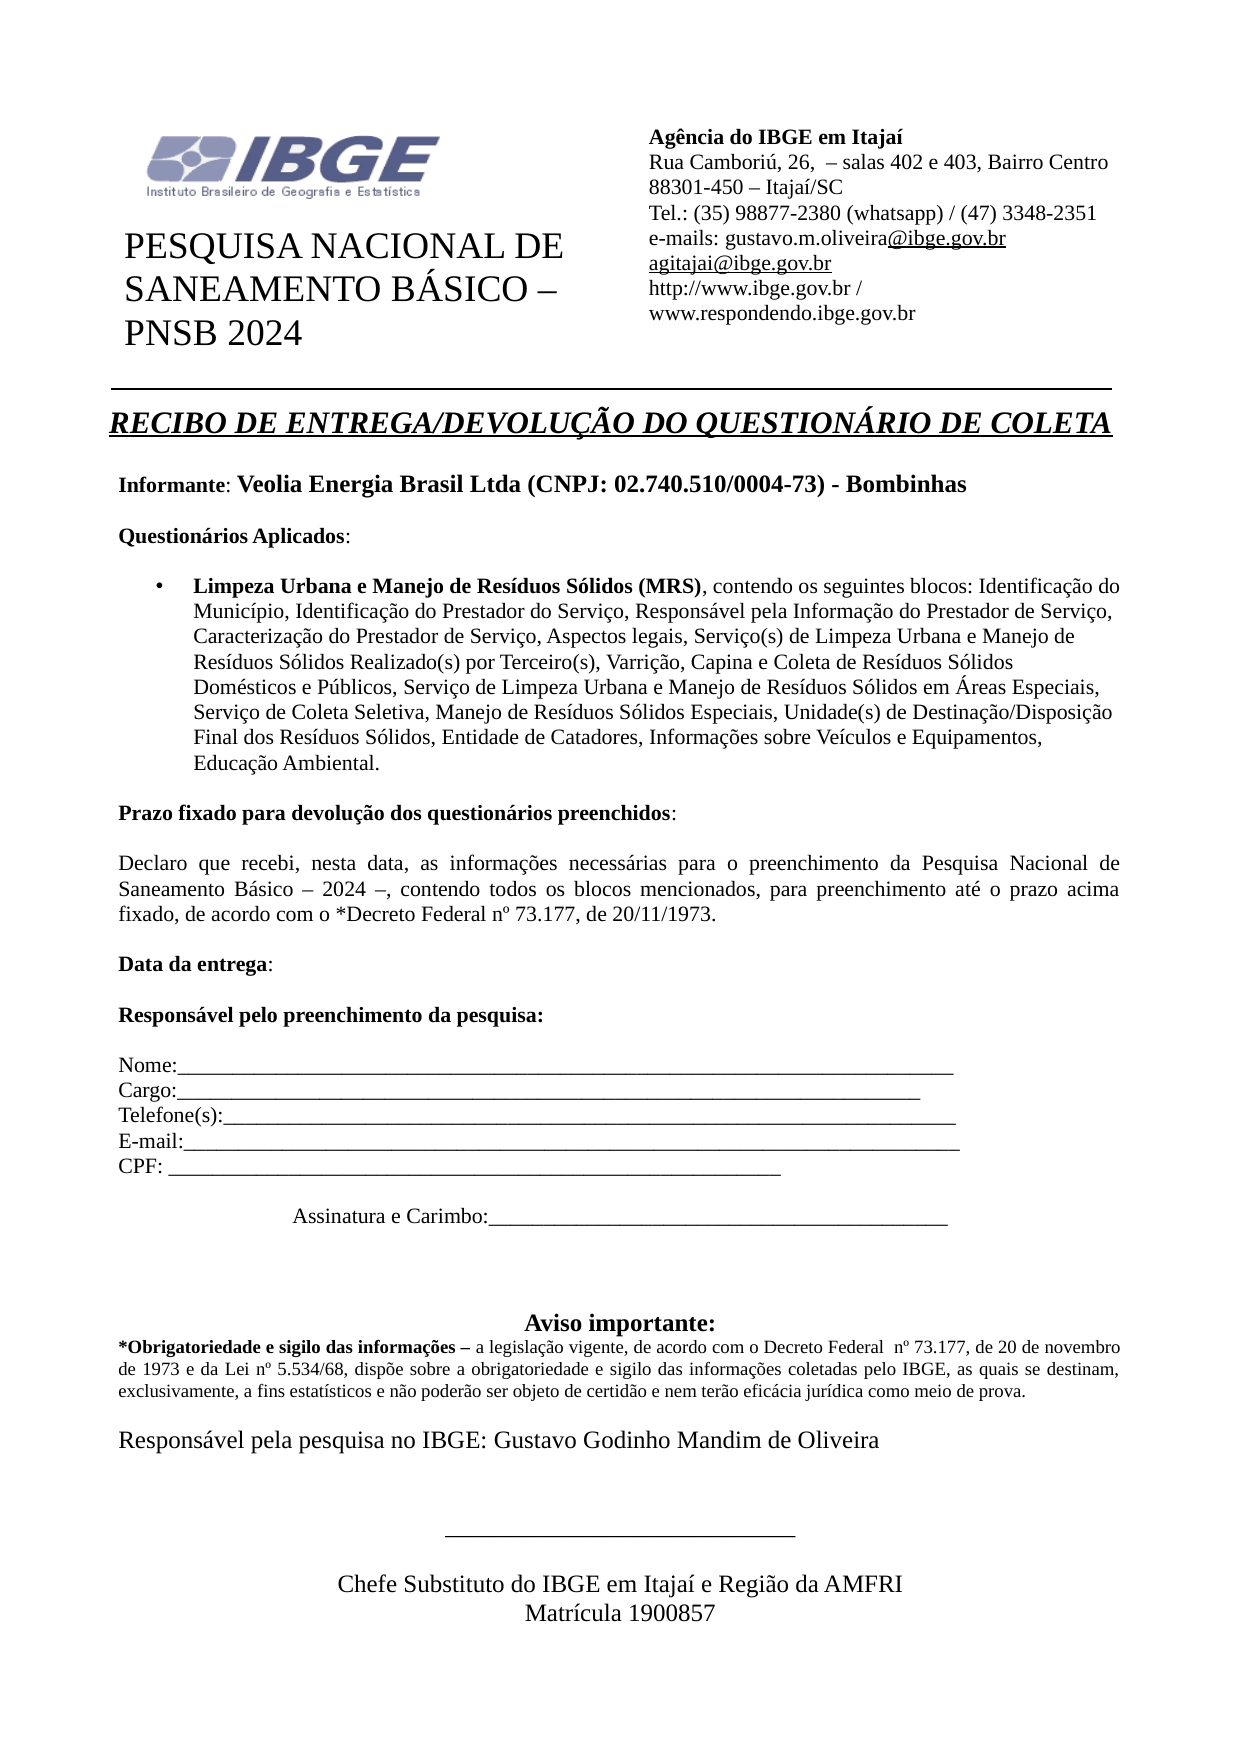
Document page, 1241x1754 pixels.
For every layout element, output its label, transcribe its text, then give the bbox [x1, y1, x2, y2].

list Limpeza Urbana e Manejo de Resíduos Sólidos (MRS), contendo os seguintes blocos: Identificação do Município, Identificação do Prestador do Serviço, Responsável pela Informação do Prestador de Serviço, Caracterização do Prestador de Serviço, Aspectos legais, Serviço(s) de Limpeza Urbana e Manejo de Resíduos Sólidos Realizado(s) por Terceiro(s), Varrição, Capina e Coleta de Resíduos Sólidos Domésticos e Públicos, Serviço de Limpeza Urbana e Manejo de Resíduos Sólidos em Áreas Especiais, Serviço de Coleta Seletiva, Manejo de Resíduos Sólidos Especiais, Unidade(s) de Destinação/Disposição Final dos Resíduos Sólidos, Entidade de Catadores, Informações sobre Veículos e Equipamentos, Educação Ambiental. [156, 573, 1122, 775]
text Matrícula 1900857 [118, 1598, 1122, 1626]
table_header Agência do IBGE em Itajaí Rua Camboriú, 26, – salas 402 e 403, Bairro Centro 88301-450 – Itajaí/SC Tel.: (35) 98877-2380 (whatsapp) / (47) 3348-2351 e-mails: gustavo.m.oliveira@ibge.gov.br agitajai@ibge.gov.br http://www.ibge.gov.br / www.respondendo.ibge.gov.br [643, 118, 1122, 359]
text Nome:_______________________________________________________________________ [118, 1052, 1122, 1077]
text E-mail:_______________________________________________________________________ [118, 1128, 1122, 1153]
text Responsável pela pesquisa no IBGE: Gustavo Godinho Mandim de Oliveira [118, 1425, 1122, 1454]
picture [140, 132, 445, 201]
text Telefone(s):___________________________________________________________________ [118, 1102, 1122, 1128]
text ____________________________ [118, 1511, 1122, 1540]
text CPF: ________________________________________________________ [118, 1153, 1122, 1178]
text RECIBO DE ENTREGA/DEVOLUÇÃO DO QUESTIONÁRIO DE COLETA [99, 404, 1122, 440]
text Chefe Substituto do IBGE em Itajaí e Região da AMFRI [118, 1569, 1122, 1598]
text Informante: Veolia Energia Brasil Ltda (CNPJ: 02.740.510/0004-73) - Bombinhas [118, 469, 1122, 497]
text Prazo fixado para devolução dos questionários preenchidos: [118, 800, 1122, 825]
table_header [111, 390, 1112, 404]
table_header PESQUISA NACIONAL DE SANEAMENTO BÁSICO – PNSB 2024 [118, 118, 643, 359]
text *Obrigatoriedade e sigilo das informações – a legislação vigente, de acordo com o Decreto Federal nº 73.177, de 20 de novembro de 1973 e da Lei nº 5.534/68, dispõe sobre a obrigatoriedade e sigilo das informações coletadas pelo IBGE, as quais se destinam, exclusivamente, a fins estatísticos e não poderão ser objeto de certidão e nem terão eficácia jurídica como meio de prova. [118, 1336, 1122, 1401]
text Questionários Aplicados: [118, 523, 1122, 548]
text Declaro que recebi, nesta data, as informações necessárias para o preenchimento da Pesquisa Nacional de Saneamento Básico – 2024 –, contendo todos os blocos mencionados, para preenchimento até o prazo acima fixado, de acordo com o *Decreto Federal nº 73.177, de 20/11/1973. [118, 850, 1122, 926]
text Data da entrega: [118, 951, 1122, 976]
text Assinatura e Carimbo:__________________________________________ [118, 1203, 1122, 1228]
text Responsável pelo preenchimento da pesquisa: [118, 1002, 1122, 1027]
text Aviso importante: [118, 1308, 1122, 1336]
text Cargo:____________________________________________________________________ [118, 1077, 1122, 1102]
